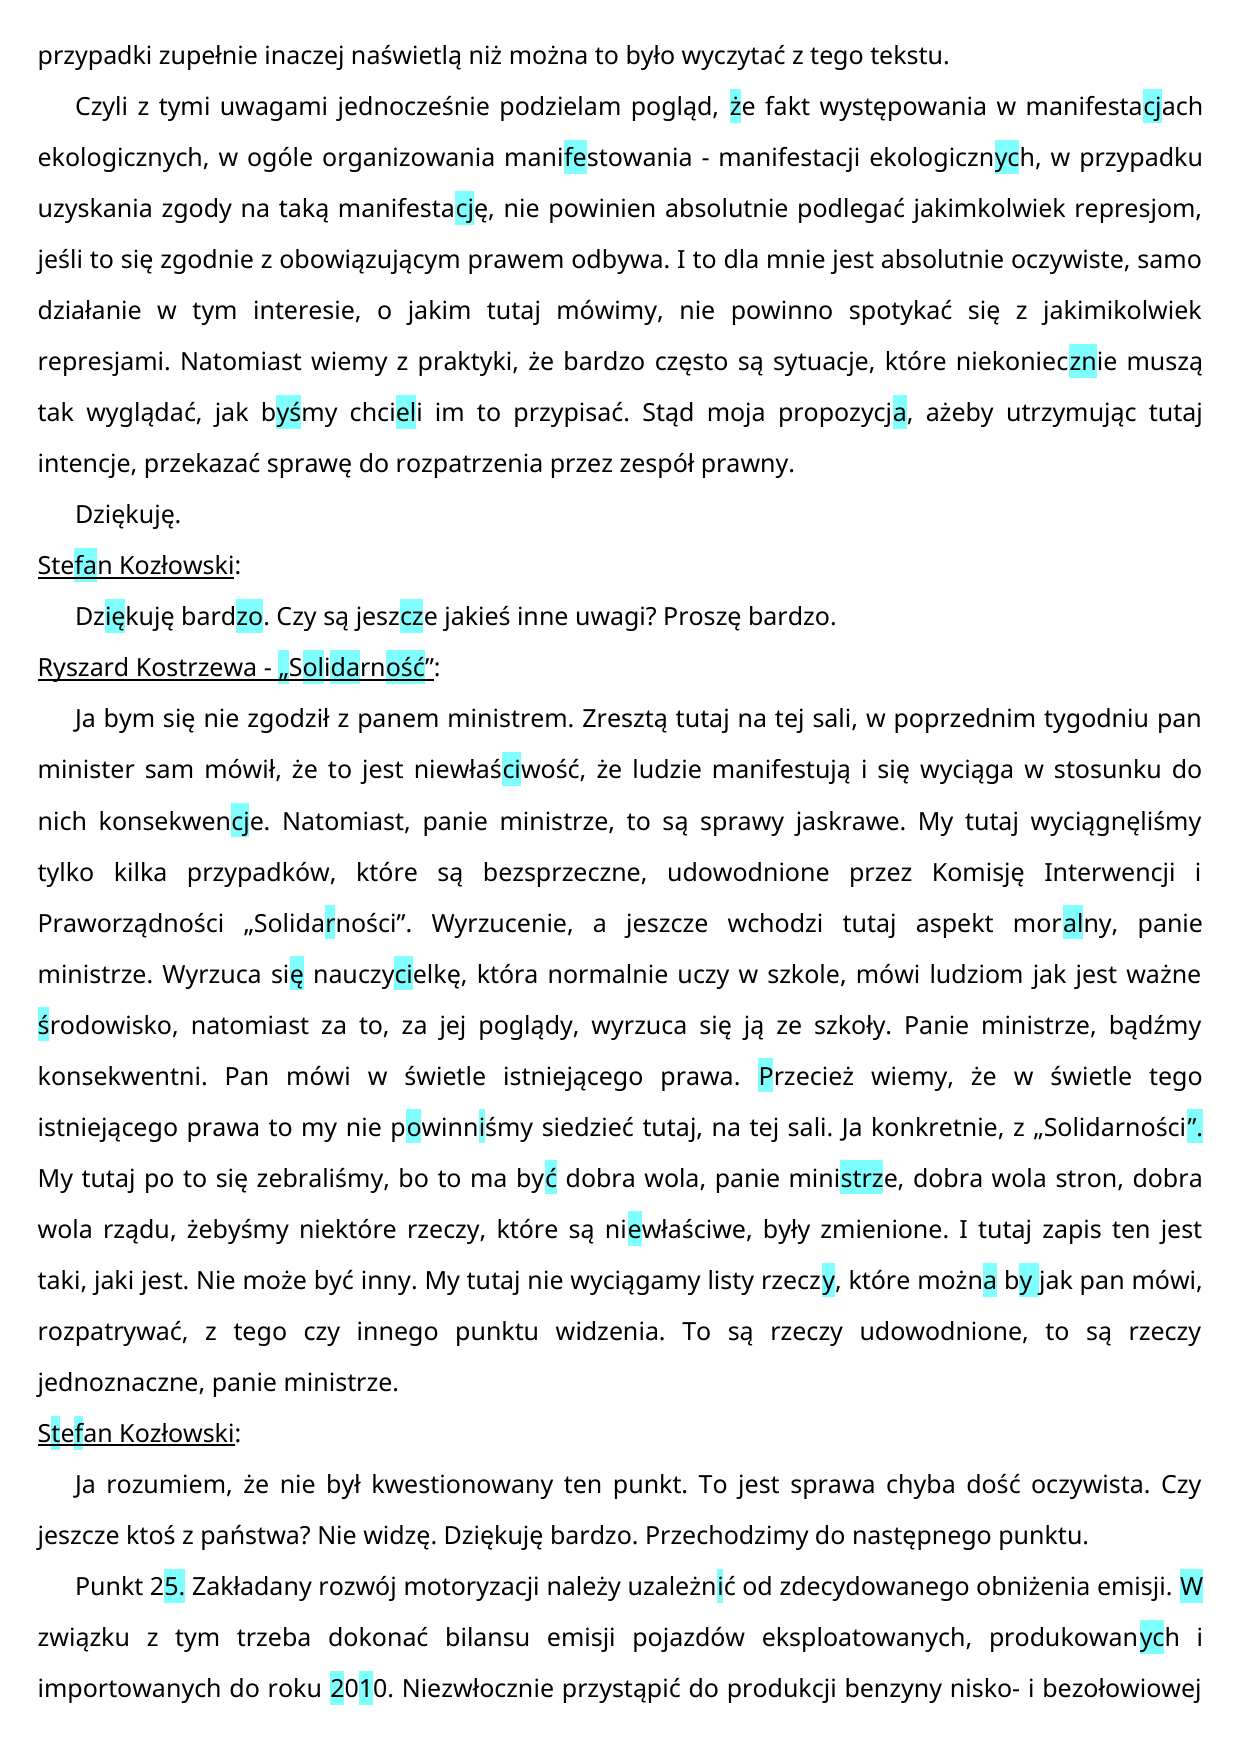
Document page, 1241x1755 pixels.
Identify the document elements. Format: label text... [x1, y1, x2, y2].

text Ja bym się nie zgodził z panem ministrem. Zresztą tutaj na tej sali, w poprzednim tygodniu pan minister sam mówił, że to jest niewłaściwość, że ludzie manifestują i się wyciąga w stosunku do nich konsekwencje. Natomiast, panie ministrze, to są sprawy jaskrawe. My tutaj wyciągnęliśmy tylko kilka przypadków, które są bezsprzeczne, udowodnione przez Komisję Interwencji i Praworządności „Solidarności”. Wyrzucenie, a jeszcze wchodzi tutaj aspekt moralny, panie ministrze. Wyrzuca się nauczycielkę, która normalnie uczy w szkole, mówi ludziom jak jest ważne środowisko, natomiast za to, za jej poglądy, wyrzuca się ją ze szkoły. Panie ministrze, bądźmy konsekwentni. Pan mówi w świetle istniejącego prawa. Przecież wiemy, że w świetle tego istniejącego prawa to my nie powinniśmy siedzieć tutaj, na tej sali. Ja konkretnie, z „Solidarności”. My tutaj po to się zebraliśmy, bo to ma być dobra wola, panie ministrze, dobra wola stron, dobra wola rządu, żebyśmy niektóre rzeczy, które są niewłaściwe, były zmienione. I tutaj zapis ten jest taki, jaki jest. Nie może być inny. My tutaj nie wyciągamy listy rzeczy, które można by jak pan mówi, rozpatrywać, z tego czy innego punktu widzenia. To są rzeczy udowodnione, to są rzeczy jednoznaczne, panie ministrze. [37, 701, 1203, 1399]
text Punkt 25. Zakładany rozwój motoryzacji należy uzależnić od zdecydowanego obniżenia emisji. W związku z tym trzeba dokonać bilansu emisji pojazdów eksploatowanych, produkowanych i importowanych do roku 2010. Niezwłocznie przystąpić do produkcji benzyny nisko- i bezołowiowej [37, 1569, 1203, 1705]
text Dziękuję. [37, 497, 1203, 531]
text Stefan Kozłowski: [37, 1416, 1203, 1450]
text Ryszard Kostrzewa - „Solidarność”: [37, 650, 1203, 684]
text Dziękuję bardzo. Czy są jeszcze jakieś inne uwagi? Proszę bardzo. [37, 599, 1203, 633]
text Ja rozumiem, że nie był kwestionowany ten punkt. To jest sprawa chyba dość oczywista. Czy jeszcze ktoś z państwa? Nie widzę. Dziękuję bardzo. Przechodzimy do następnego punktu. [37, 1467, 1203, 1552]
text przypadki zupełnie inaczej naświetlą niż można to było wyczytać z tego tekstu. [37, 37, 1203, 72]
text Czyli z tymi uwagami jednocześnie podzielam pogląd, że fakt występowania w manifestacjach ekologicznych, w ogóle organizowania manifestowania - manifestacji ekologicznych, w przypadku uzyskania zgody na taką manifestację, nie powinien absolutnie podlegać jakimkolwiek represjom, jeśli to się zgodnie z obowiązującym prawem odbywa. I to dla mnie jest absolutnie oczywiste, samo działanie w tym interesie, o jakim tutaj mówimy, nie powinno spotykać się z jakimikolwiek represjami. Natomiast wiemy z praktyki, że bardzo często są sytuacje, które niekoniecznie muszą tak wyglądać, jak byśmy chcieli im to przypisać. Stąd moja propozycja, ażeby utrzymując tutaj intencje, przekazać sprawę do rozpatrzenia przez zespół prawny. [37, 88, 1203, 480]
text Stefan Kozłowski: [37, 548, 1203, 582]
